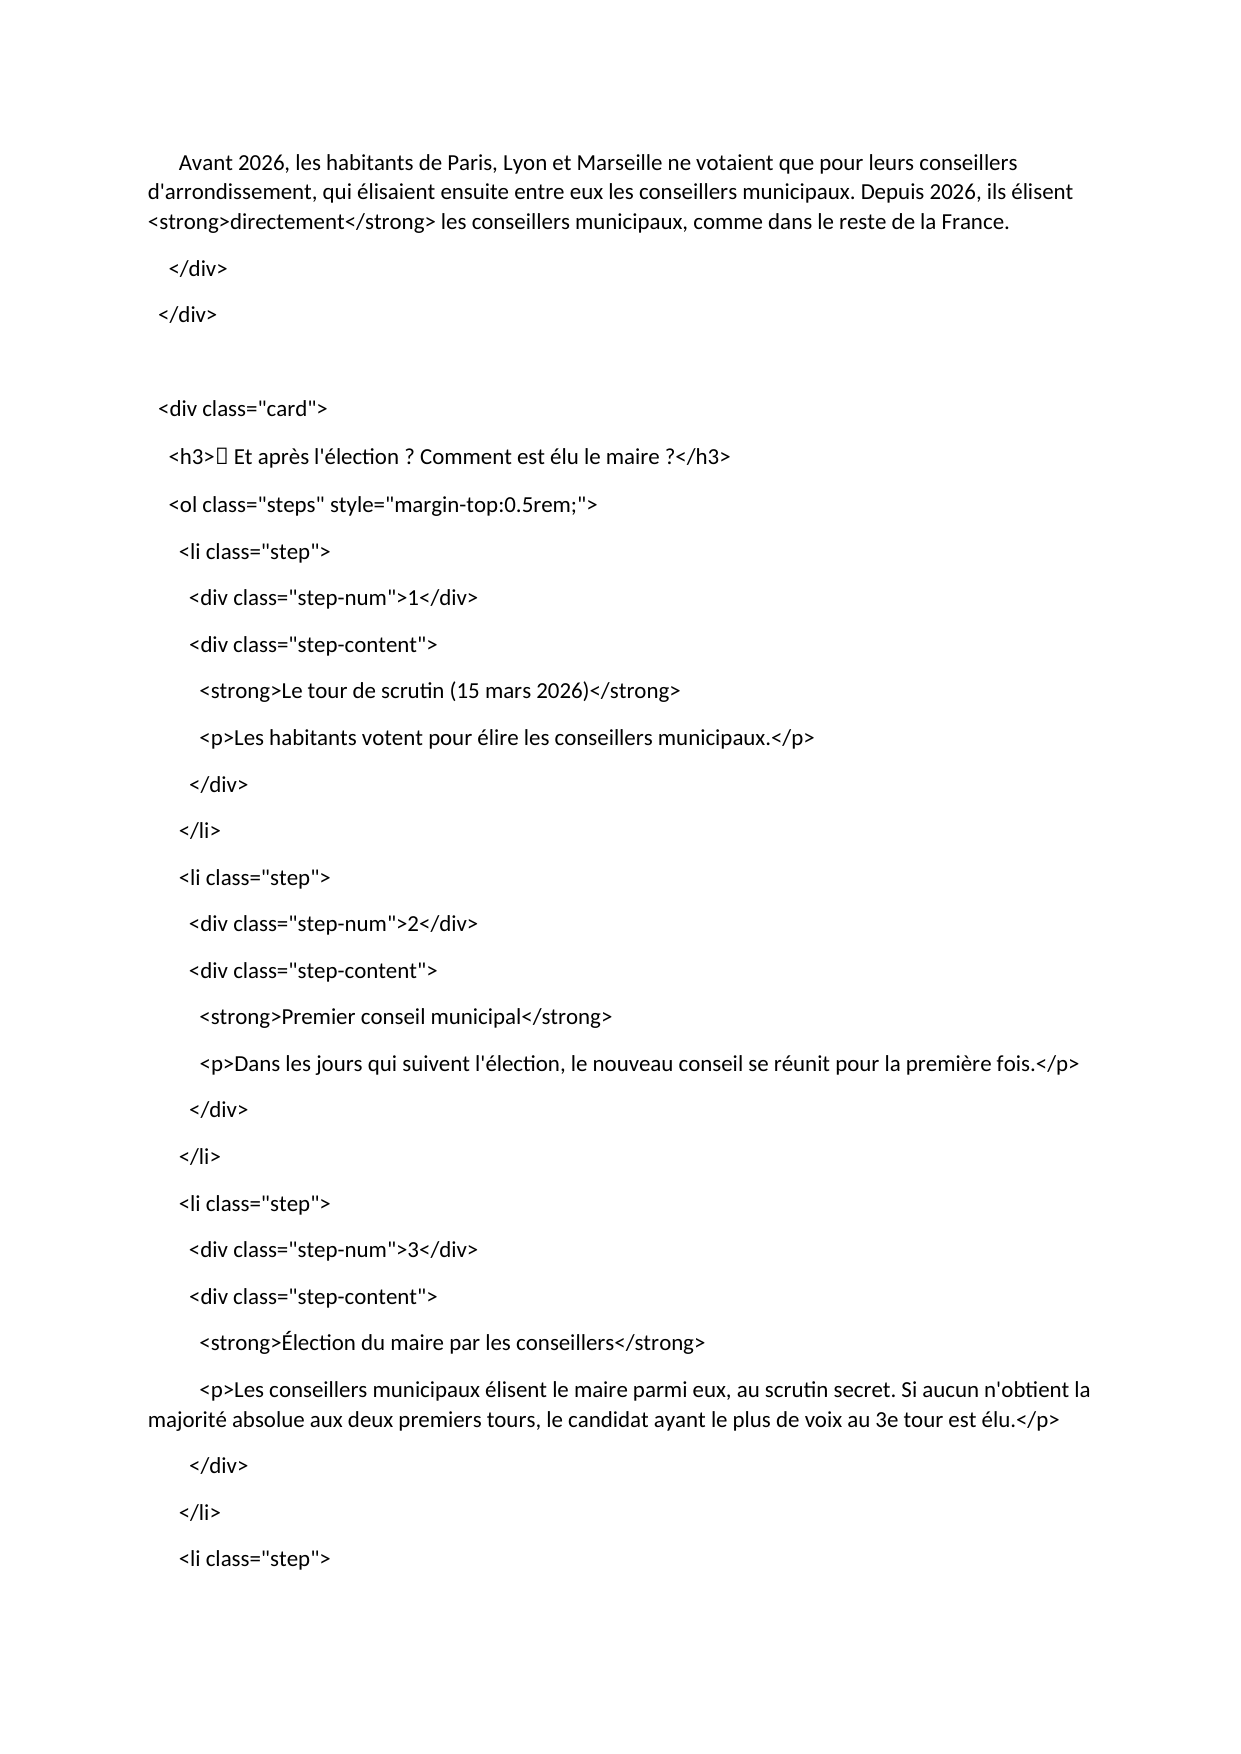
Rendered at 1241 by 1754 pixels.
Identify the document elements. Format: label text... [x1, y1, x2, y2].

text <ol class="steps" style="margin-top:0.5rem;"> [148, 490, 1093, 518]
text </div> [148, 770, 1093, 798]
text <p>Les conseillers municipaux élisent le maire parmi eux, au scrutin secret. Si aucun n'obtient la majorité absolue aux deux premiers tours, le candidat ayant le plus de voix au 3e tour est élu.</p> [148, 1375, 1093, 1433]
text </li> [148, 1142, 1093, 1170]
text </div> [148, 254, 1093, 282]
text <strong>Le tour de scrutin (15 mars 2026)</strong> [148, 677, 1093, 704]
text <div class="card"> [148, 394, 1093, 422]
text </div> [148, 301, 1093, 328]
text <strong>Élection du maire par les conseillers</strong> [148, 1328, 1093, 1356]
text <h3>📍 Et après l'élection ? Comment est élu le maire ?</h3> [148, 440, 1093, 471]
text <p>Les habitants votent pour élire les conseillers municipaux.</p> [148, 723, 1093, 751]
text <div class="step-content"> [148, 630, 1093, 658]
text </div> [148, 1096, 1093, 1124]
text </li> [148, 1498, 1093, 1526]
text <div class="step-content"> [148, 1282, 1093, 1310]
text <div class="step-num">1</div> [148, 583, 1093, 611]
text <li class="step"> [148, 1189, 1093, 1217]
text <div class="step-content"> [148, 956, 1093, 984]
text </li> [148, 816, 1093, 844]
text <li class="step"> [148, 863, 1093, 891]
text <p>Dans les jours qui suivent l'élection, le nouveau conseil se réunit pour la première fois.</p> [148, 1049, 1093, 1077]
text <div class="step-num">3</div> [148, 1235, 1093, 1263]
text </div> [148, 1451, 1093, 1479]
text <li class="step"> [148, 1544, 1093, 1573]
text Avant 2026, les habitants de Paris, Lyon et Marseille ne votaient que pour leurs conseillers d'arrondissement, qui élisaient ensuite entre eux les conseillers municipaux. Depuis 2026, ils élisent <strong>directement</strong> les conseillers municipaux, comme dans le reste de la France. [148, 148, 1093, 235]
text <strong>Premier conseil municipal</strong> [148, 1002, 1093, 1031]
text <div class="step-num">2</div> [148, 909, 1093, 937]
text <li class="step"> [148, 537, 1093, 565]
